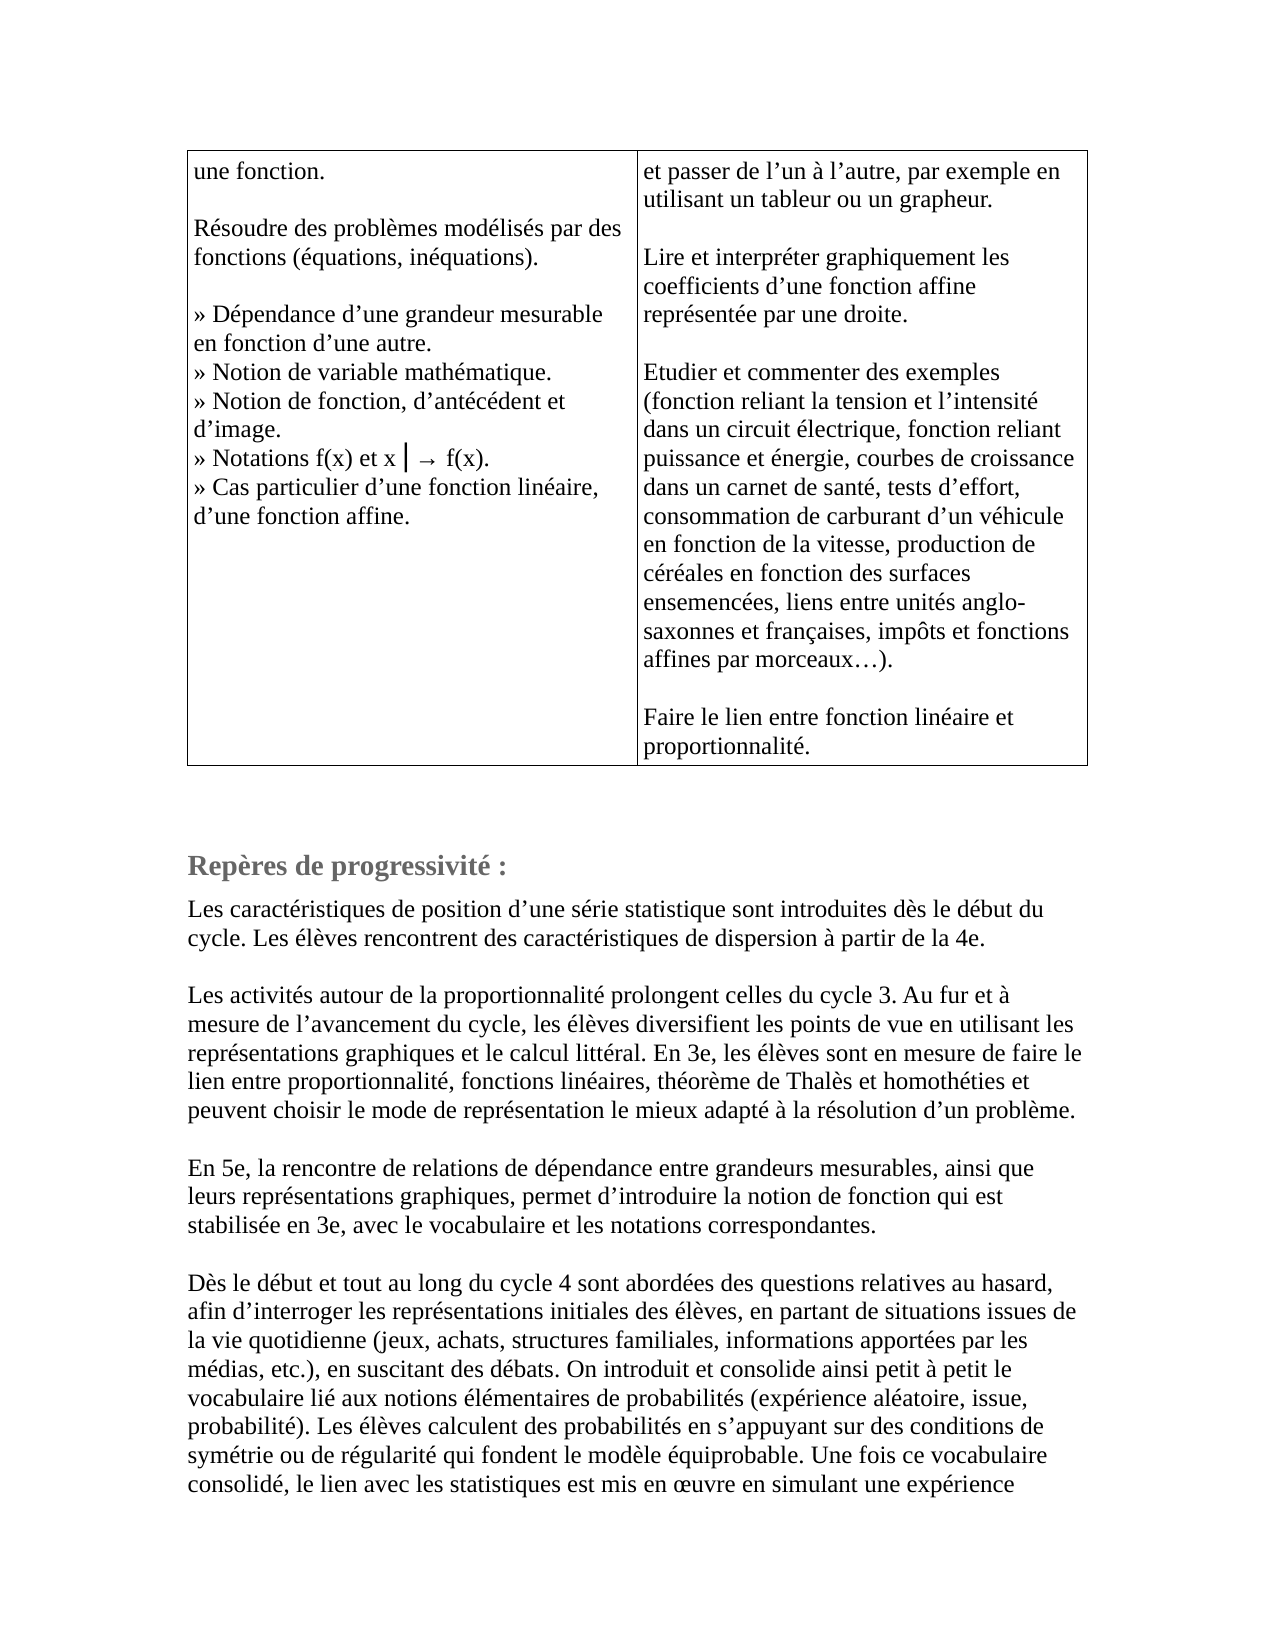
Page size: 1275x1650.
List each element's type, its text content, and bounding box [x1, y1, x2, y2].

subtitle Repères de progressivité : [187, 848, 1087, 881]
text Les caractéristiques de position d’une série statistique sont introduites dès le début du cycle. Les élèves rencontrent des caractéristiques de dispersion à partir de la 4e. [187, 894, 1087, 951]
table_cell une fonction. Résoudre des problèmes modélisés par des fonctions (équations, inéquations). » Dépendance d’une grandeur mesurable en fonction d’une autre. » Notion de variable mathématique. » Notion de fonction, d’antécédent et d’image. » Notations f(x) et x ⎜→ f(x). » Cas particulier d’une fonction linéaire, d’une fonction affine. [188, 151, 637, 765]
table_cell et passer de l’un à l’autre, par exemple en utilisant un tableur ou un grapheur. Lire et interpréter graphiquement les coefficients d’une fonction affine représentée par une droite. Etudier et commenter des exemples (fonction reliant la tension et l’intensité dans un circuit électrique, fonction reliant puissance et énergie, courbes de croissance dans un carnet de santé, tests d’effort, consommation de carburant d’un véhicule en fonction de la vitesse, production de céréales en fonction des surfaces ensemencées, liens entre unités anglo-saxonnes et françaises, impôts et fonctions affines par morceaux…). Faire le lien entre fonction linéaire et proportionnalité. [638, 151, 1087, 765]
text Dès le début et tout au long du cycle 4 sont abordées des questions relatives au hasard, afin d’interroger les représentations initiales des élèves, en partant de situations issues de la vie quotidienne (jeux, achats, structures familiales, informations apportées par les médias, etc.), en suscitant des débats. On introduit et consolide ainsi petit à petit le vocabulaire lié aux notions élémentaires de probabilités (expérience aléatoire, issue, probabilité). Les élèves calculent des probabilités en s’appuyant sur des conditions de symétrie ou de régularité qui fondent le modèle équiprobable. Une fois ce vocabulaire consolidé, le lien avec les statistiques est mis en œuvre en simulant une expérience [187, 1268, 1087, 1498]
text En 5e, la rencontre de relations de dépendance entre grandeurs mesurables, ainsi que leurs représentations graphiques, permet d’introduire la notion de fonction qui est stabilisée en 3e, avec le vocabulaire et les notations correspondantes. [187, 1153, 1087, 1239]
text Les activités autour de la proportionnalité prolongent celles du cycle 3. Au fur et à mesure de l’avancement du cycle, les élèves diversifient les points de vue en utilisant les représentations graphiques et le calcul littéral. En 3e, les élèves sont en mesure de faire le lien entre proportionnalité, fonctions linéaires, théorème de Thalès et homothéties et peuvent choisir le mode de représentation le mieux adapté à la résolution d’un problème. [187, 980, 1087, 1124]
